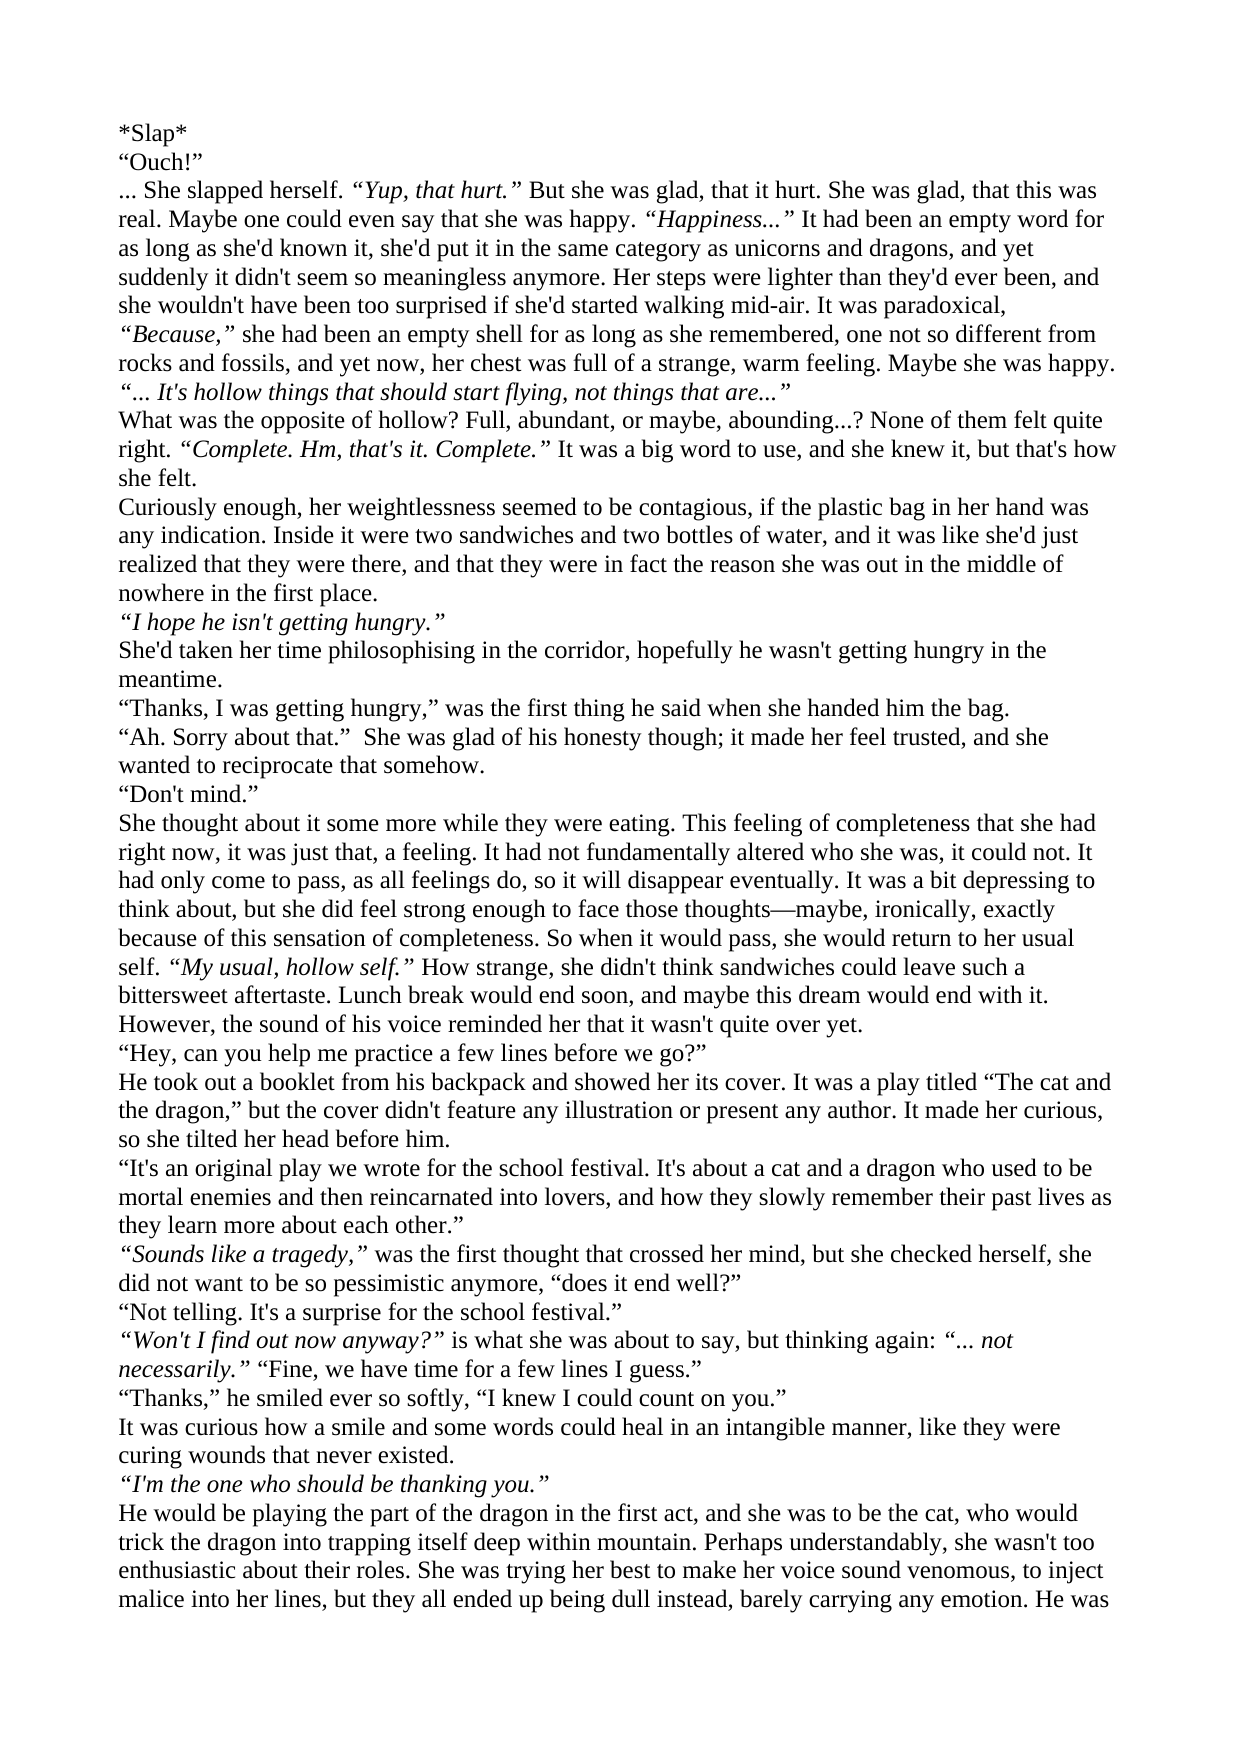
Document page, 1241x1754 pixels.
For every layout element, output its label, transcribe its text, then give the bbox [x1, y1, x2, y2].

text He would be playing the part of the dragon in the first act, and she was to be the cat, who would trick the dragon into trapping itself deep within mountain. Perhaps understandably, she wasn't too enthusiastic about their roles. She was trying her best to make her voice sound venomous, to inject malice into her lines, but they all ended up being dull instead, barely carrying any emotion. He was [118, 1498, 1122, 1613]
text “Hey, can you help me practice a few lines before we go?” [118, 1038, 1122, 1067]
text “... It's hollow things that should start flying, not things that are...” [118, 377, 1122, 406]
text “Don't mind.” [118, 779, 1122, 808]
text “Ouch!” [118, 147, 1122, 176]
text She thought about it some more while they were eating. This feeling of completeness that she had right now, it was just that, a feeling. It had not fundamentally altered who she was, it could not. It had only come to pass, as all feelings do, so it will disappear eventually. It was a bit depressing to think about, but she did feel strong enough to face those thoughts—maybe, ironically, exactly because of this sensation of completeness. So when it would pass, she would return to her usual self. “My usual, hollow self.” How strange, she didn't think sandwiches could leave such a bittersweet aftertaste. Lunch break would end soon, and maybe this dream would end with it. However, the sound of his voice reminded her that it wasn't quite over yet. [118, 808, 1122, 1038]
text It was curious how a smile and some words could heal in an intangible manner, like they were curing wounds that never existed. [118, 1412, 1122, 1469]
text “I hope he isn't getting hungry.” [118, 607, 1122, 636]
text “Sounds like a tragedy,” was the first thought that crossed her mind, but she checked herself, she did not want to be so pessimistic anymore, “does it end well?” [118, 1239, 1122, 1297]
text ... She slapped herself. “Yup, that hurt.” But she was glad, that it hurt. She was glad, that this was real. Maybe one could even say that she was happy. “Happiness...” It had been an empty word for as long as she'd known it, she'd put it in the same category as unicorns and dragons, and yet suddenly it didn't seem so meaningless anymore. Her steps were lighter than they'd ever been, and she wouldn't have been too surprised if she'd started walking mid-air. It was paradoxical, “Because,” she had been an empty shell for as long as she remembered, one not so different from rocks and fossils, and yet now, her chest was full of a strange, warm feeling. Maybe she was happy. [118, 176, 1122, 377]
text “Thanks, I was getting hungry,” was the first thing he said when she handed him the bag. [118, 693, 1122, 722]
text *Slap* [118, 118, 1122, 147]
text What was the opposite of hollow? Full, abundant, or maybe, abounding...? None of them felt quite right. “Complete. Hm, that's it. Complete.” It was a big word to use, and she knew it, but that's how she felt. [118, 406, 1122, 492]
text She'd taken her time philosophising in the corridor, hopefully he wasn't getting hungry in the meantime. [118, 636, 1122, 693]
text “Ah. Sorry about that.” She was glad of his honesty though; it made her feel trusted, and she wanted to reciprocate that somehow. [118, 722, 1122, 779]
text He took out a booklet from his backpack and showed her its cover. It was a play titled “The cat and the dragon,” but the cover didn't feature any illustration or present any author. It made her curious, so she tilted her head before him. [118, 1067, 1122, 1153]
text “Won't I find out now anyway?” is what she was about to say, but thinking again: “... not necessarily.” “Fine, we have time for a few lines I guess.” [118, 1326, 1122, 1383]
text Curiously enough, her weightlessness seemed to be contagious, if the plastic bag in her hand was any indication. Inside it were two sandwiches and two bottles of water, and it was like she'd just realized that they were there, and that they were in fact the reason she was out in the middle of nowhere in the first place. [118, 492, 1122, 607]
text “It's an original play we wrote for the school festival. It's about a cat and a dragon who used to be mortal enemies and then reincarnated into lovers, and how they slowly remember their past lives as they learn more about each other.” [118, 1153, 1122, 1239]
text “Not telling. It's a surprise for the school festival.” [118, 1297, 1122, 1326]
text “I'm the one who should be thanking you.” [118, 1469, 1122, 1498]
text “Thanks,” he smiled ever so softly, “I knew I could count on you.” [118, 1383, 1122, 1412]
